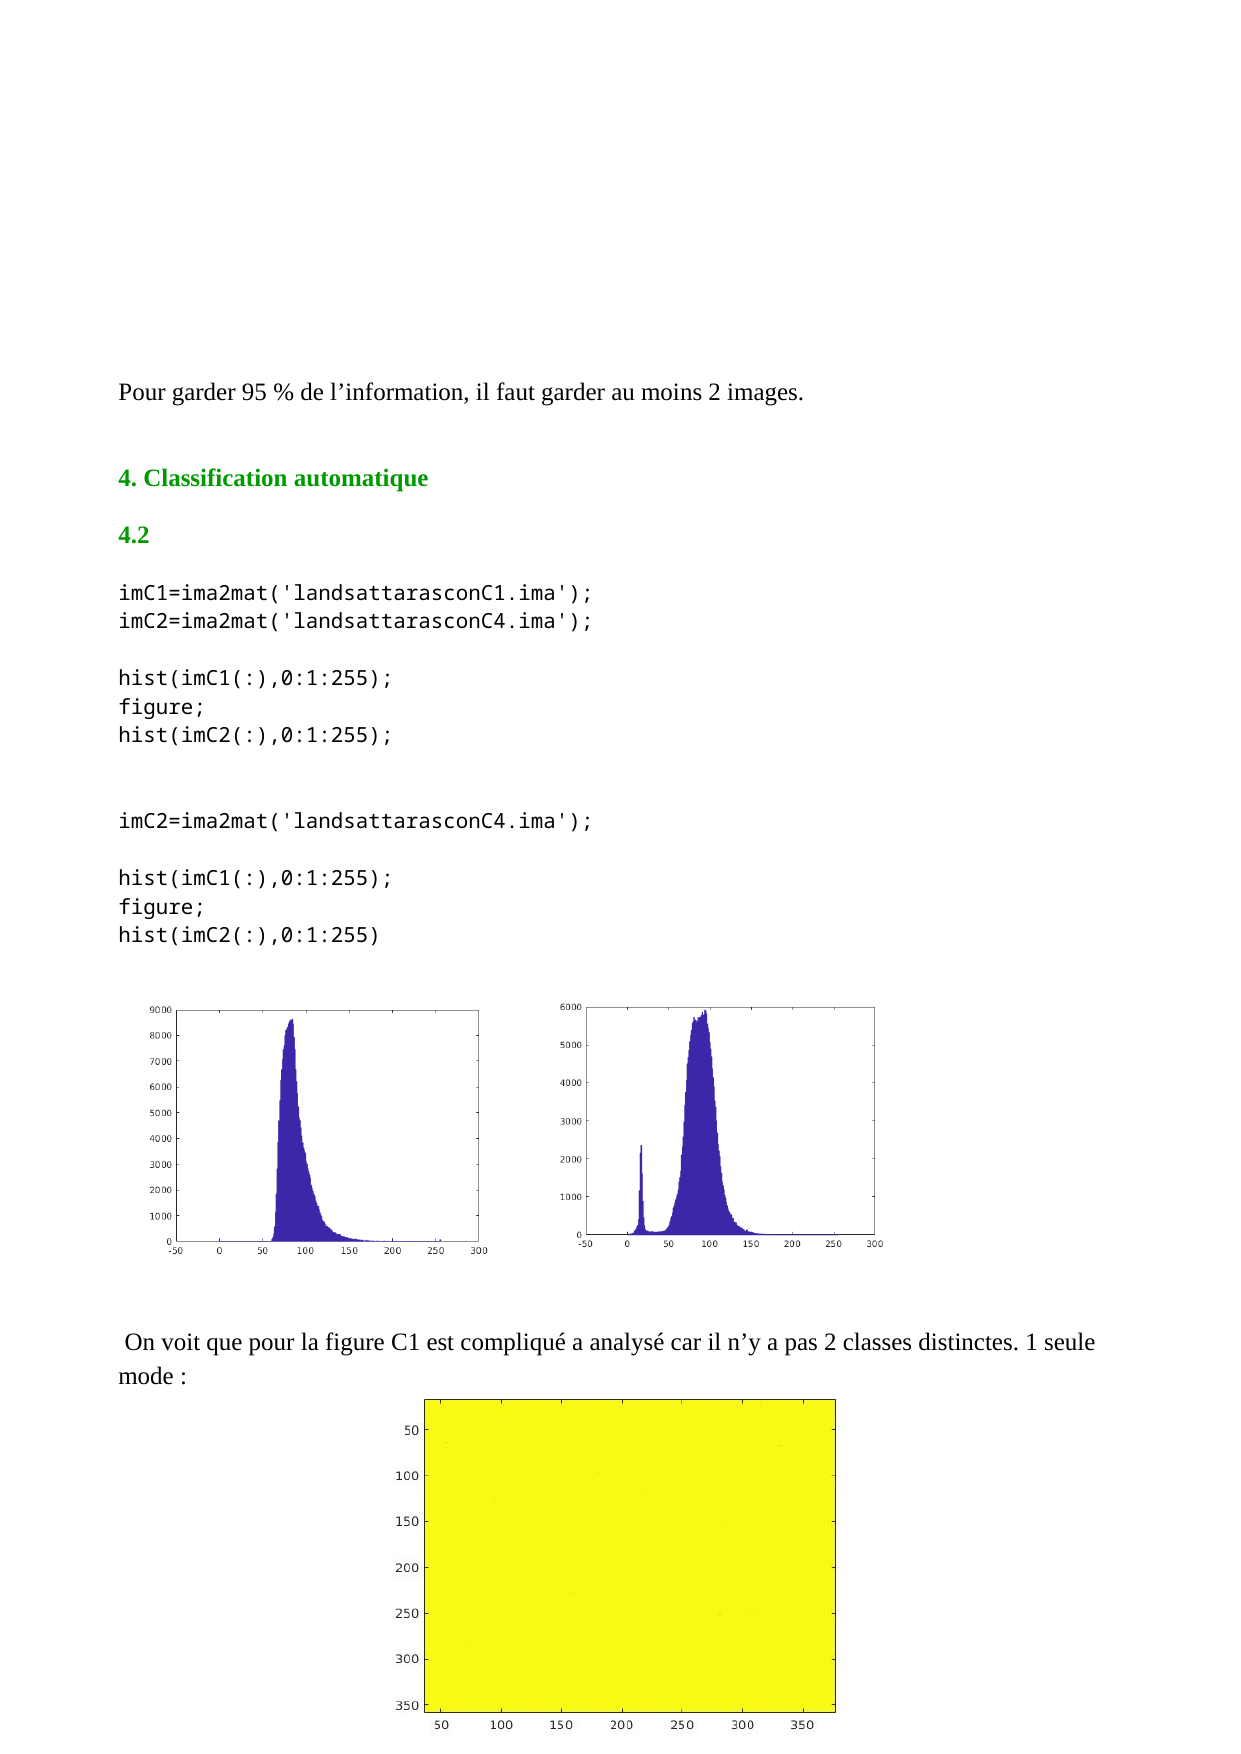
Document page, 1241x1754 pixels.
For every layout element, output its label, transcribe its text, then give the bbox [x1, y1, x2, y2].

text 4.2 [118, 521, 1122, 549]
text hist(imC1(:),0:1:255); [118, 663, 1122, 692]
picture [126, 988, 516, 1272]
text Pour garder 95 % de l’information, il faut garder au moins 2 images. [118, 377, 1122, 406]
text On voit que pour la figure C1 est compliqué a analysé car il n’y a pas 2 classes distinctes. 1 seule mode : [118, 1327, 1122, 1390]
text hist(imC2(:),0:1:255); [118, 720, 1122, 749]
picture [537, 986, 910, 1265]
text imC2=ima2mat('landsattarasconC4.ima'); [118, 807, 1122, 835]
picture [355, 1370, 885, 1754]
text 4. Classification automatique [118, 463, 1122, 492]
text hist(imC1(:),0:1:255); [118, 863, 1122, 892]
text figure; [118, 892, 1122, 920]
text imC1=ima2mat('landsattarasconC1.ima'); [118, 578, 1122, 607]
text figure; [118, 692, 1122, 720]
text hist(imC2(:),0:1:255) [118, 920, 1122, 949]
text imC2=ima2mat('landsattarasconC4.ima'); [118, 607, 1122, 635]
